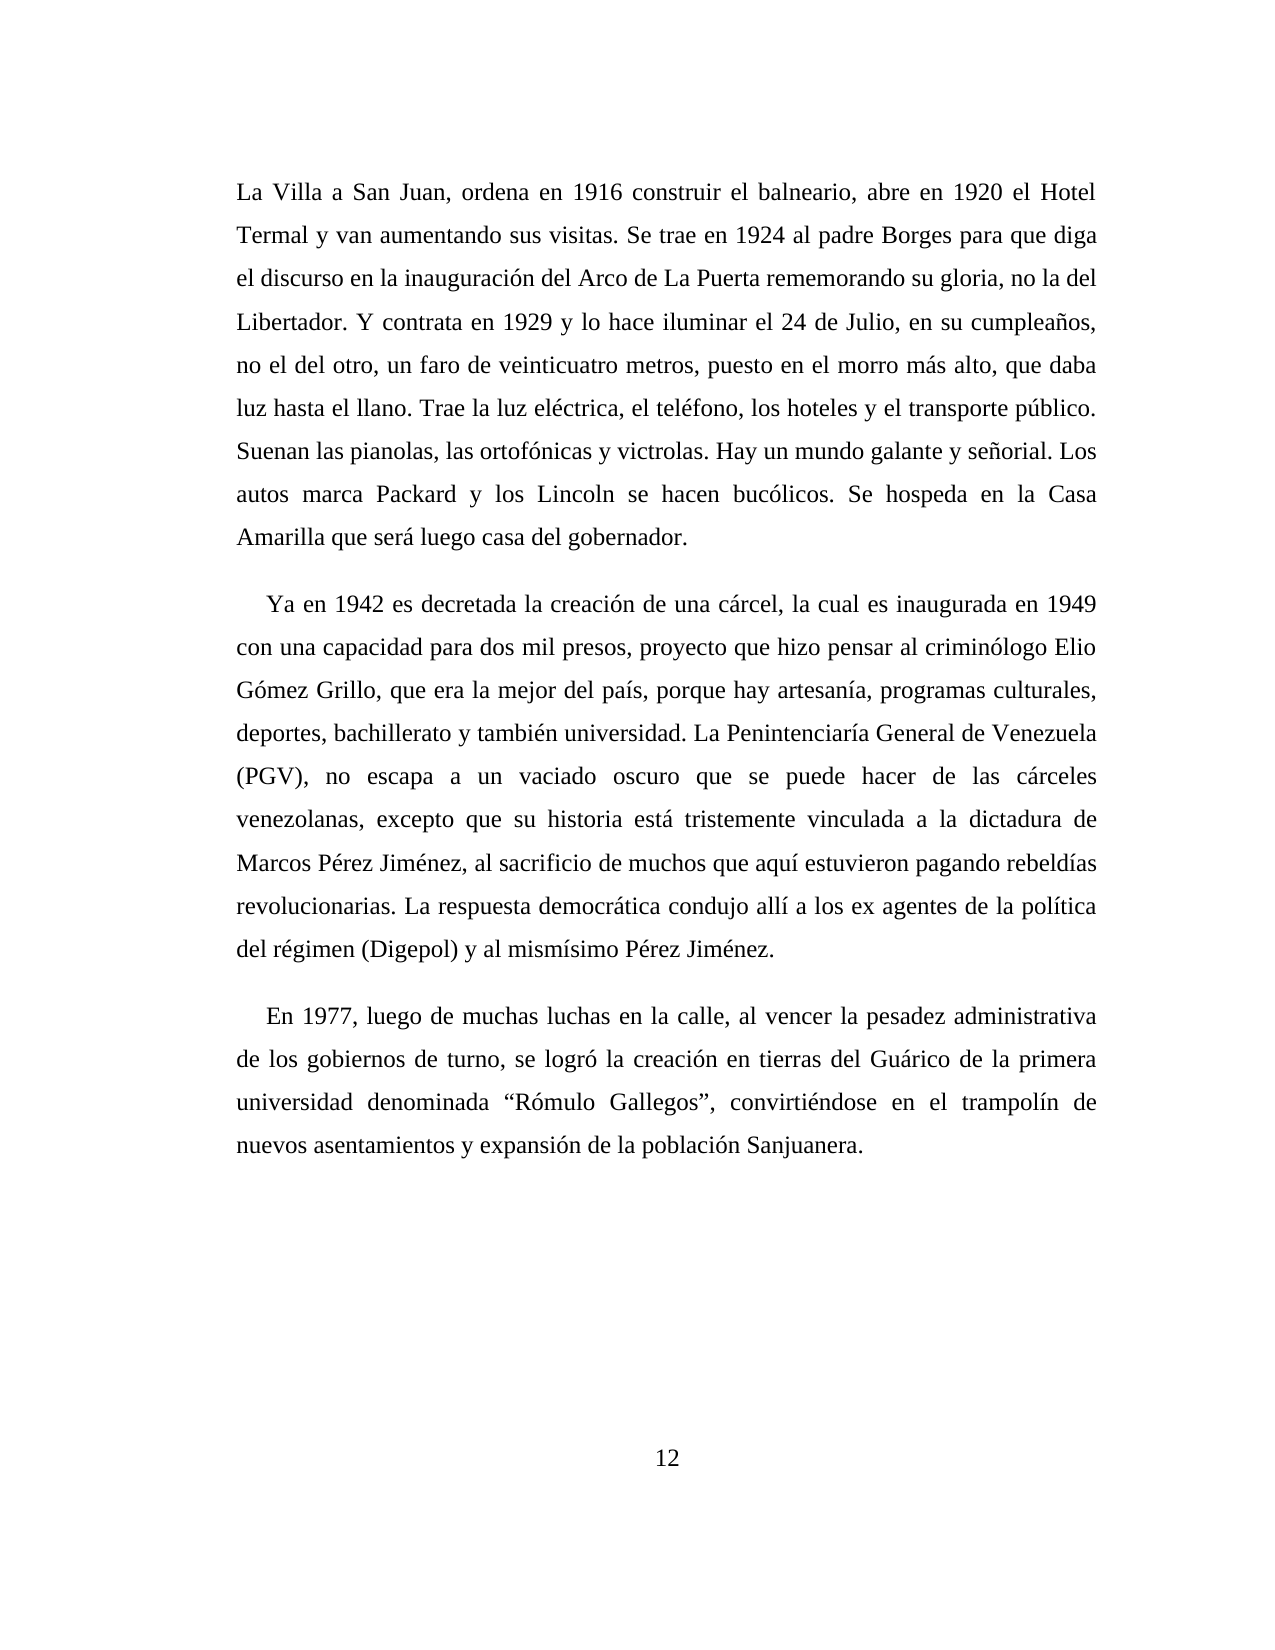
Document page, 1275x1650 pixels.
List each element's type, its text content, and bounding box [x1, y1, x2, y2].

text Ya en 1942 es decretada la creación de una cárcel, la cual es inaugurada en 1949 con una capacidad para dos mil presos, proyecto que hizo pensar al criminólogo Elio Gómez Grillo, que era la mejor del país, porque hay artesanía, programas culturales, deportes, bachillerato y también universidad. La Penintenciaría General de Venezuela (PGV), no escapa a un vaciado oscuro que se puede hacer de las cárceles venezolanas, excepto que su historia está tristemente vinculada a la dictadura de Marcos Pérez Jiménez, al sacrificio de muchos que aquí estuvieron pagando rebeldías revolucionarias. La respuesta democrática condujo allí a los ex agentes de la política del régimen (Digepol) y al mismísimo Pérez Jiménez. [236, 589, 1098, 963]
text La Villa a San Juan, ordena en 1916 construir el balneario, abre en 1920 el Hotel Termal y van aumentando sus visitas. Se trae en 1924 al padre Borges para que diga el discurso en la inauguración del Arco de La Puerta rememorando su gloria, no la del Libertador. Y contrata en 1929 y lo hace iluminar el 24 de Julio, en su cumpleaños, no el del otro, un faro de veinticuatro metros, puesto en el morro más alto, que daba luz hasta el llano. Trae la luz eléctrica, el teléfono, los hoteles y el transporte público. Suenan las pianolas, las ortofónicas y victrolas. Hay un mundo galante y señorial. Los autos marca Packard y los Lincoln se hacen bucólicos. Se hospeda en la Casa Amarilla que será luego casa del gobernador. [236, 177, 1098, 551]
text En 1977, luego de muchas luchas en la calle, al vencer la pesadez administrativa de los gobiernos de turno, se logró la creación en tierras del Guárico de la primera universidad denominada “Rómulo Gallegos”, convirtiéndose en el trampolín de nuevos asentamientos y expansión de la población Sanjuanera. [236, 1001, 1098, 1159]
